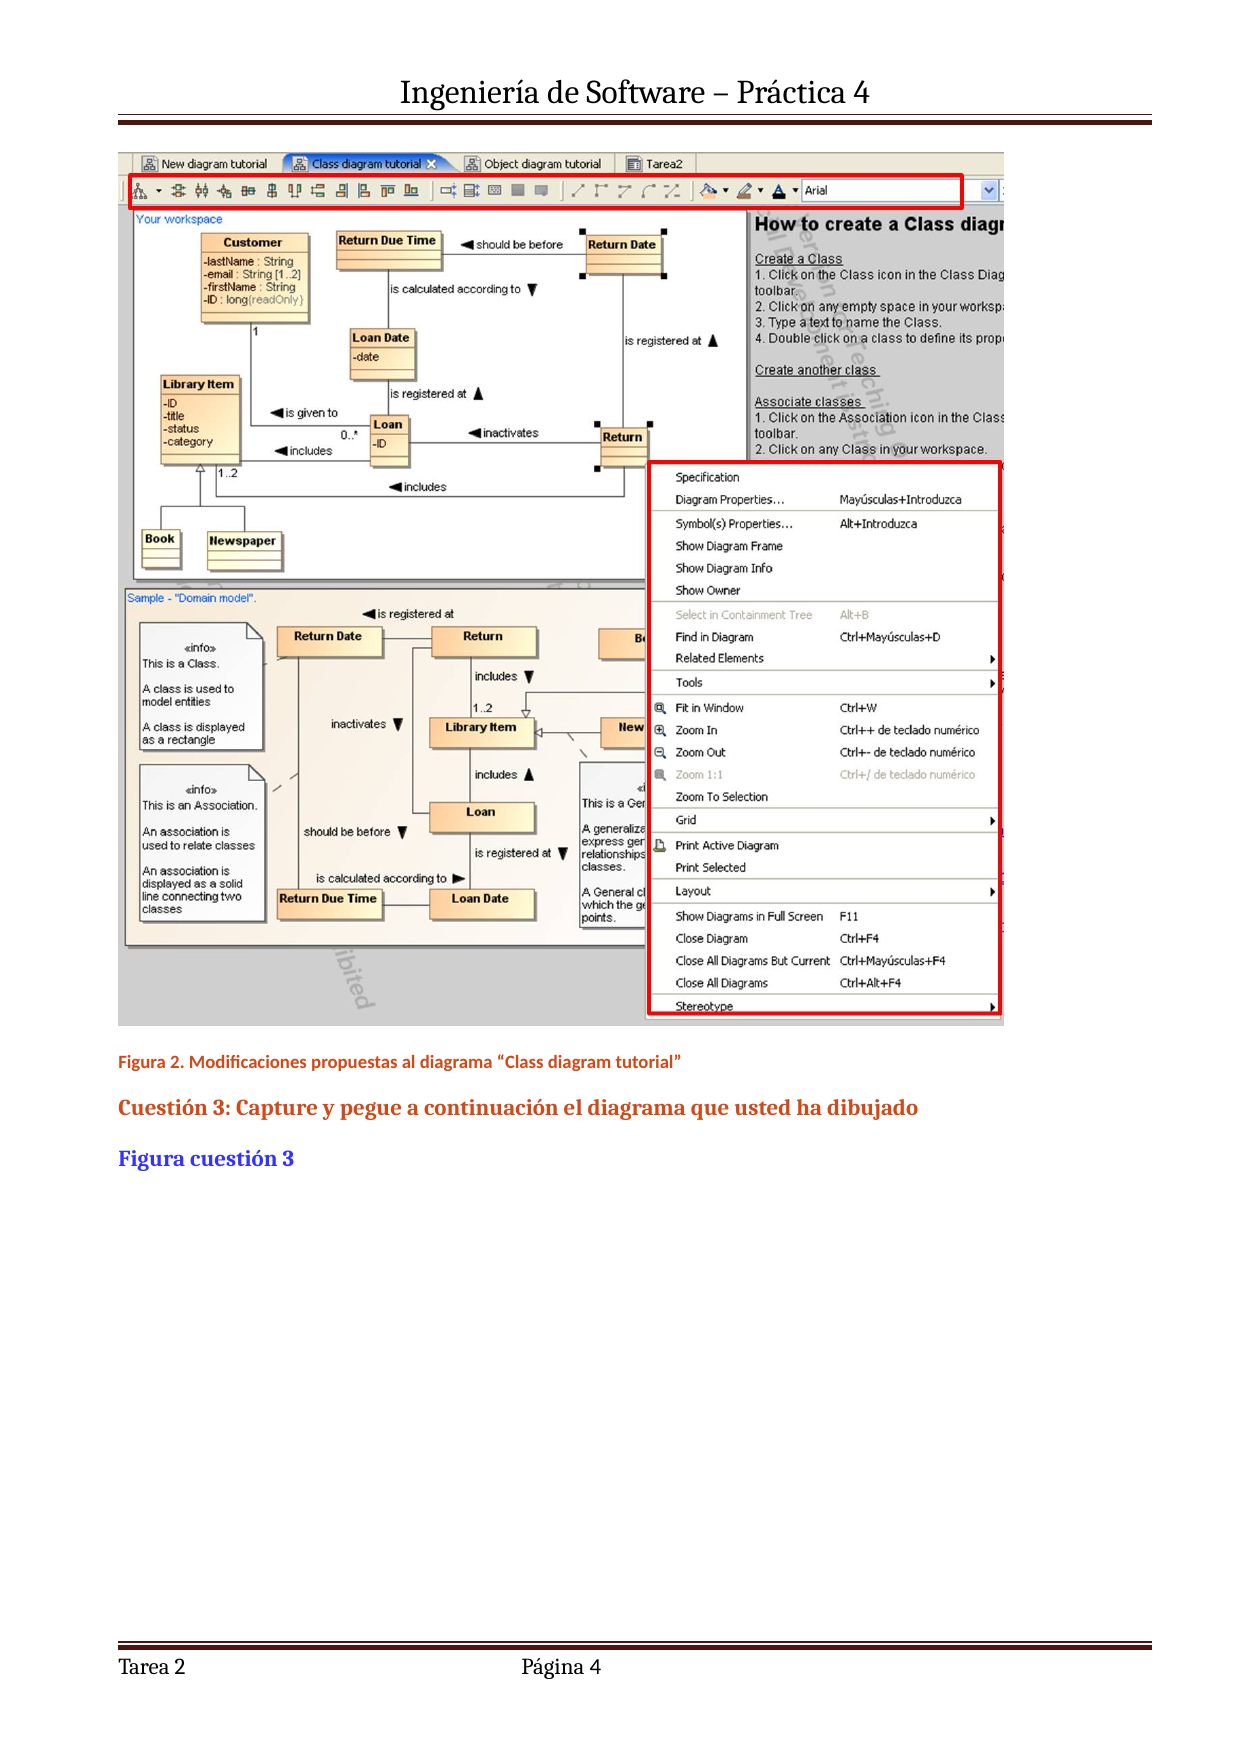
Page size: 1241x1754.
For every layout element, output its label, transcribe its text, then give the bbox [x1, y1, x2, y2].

text Figura 2. Modificaciones propuestas al diagrama “Class diagram tutorial” [118, 1051, 1152, 1073]
text Figura cuestión 3 [118, 1145, 1152, 1172]
picture [118, 152, 1004, 1026]
text Cuestión 3: Capture y pegue a continuación el diagrama que usted ha dibujado [118, 1094, 1152, 1121]
